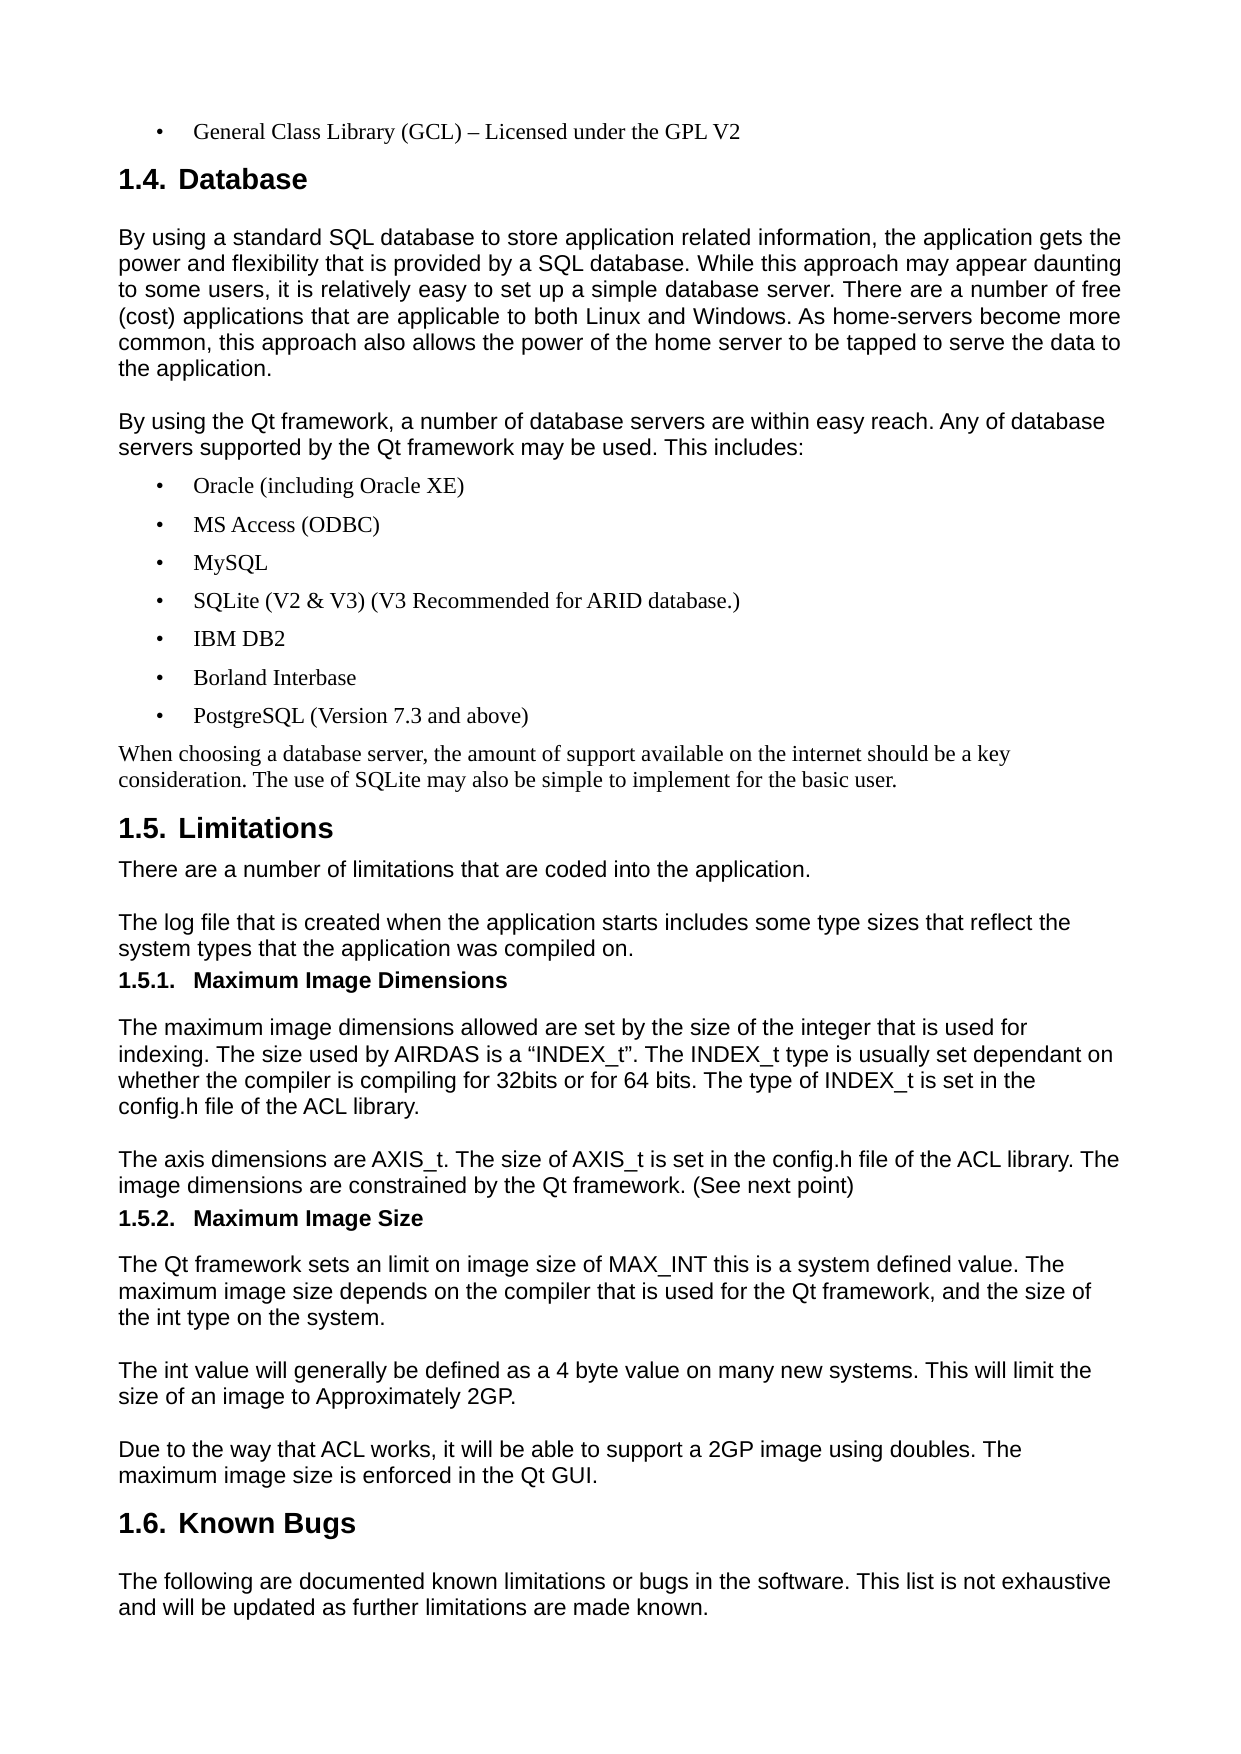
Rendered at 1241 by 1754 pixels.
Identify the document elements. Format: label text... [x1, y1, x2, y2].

list MySQL [156, 549, 1122, 575]
text The following are documented known limitations or bugs in the software. This list is not exhaustive and will be updated as further limitations are made known. [118, 1552, 1122, 1620]
list IBM DB2 [156, 626, 1122, 652]
list MS Access (ODBC) [156, 511, 1122, 537]
list SQLite (V2 & V3) (V3 Recommended for ARID database.) [156, 587, 1122, 614]
text The axis dimensions are AXIS_t. The size of AXIS_t is set in the config.h file of the ACL library. The image dimensions are constrained by the Qt framework. (See next point) [118, 1126, 1122, 1199]
text By using the Qt framework, a number of database servers are within easy reach. Any of database servers supported by the Qt framework may be used. This includes: [118, 388, 1122, 461]
text The log file that is created when the application starts includes some type sizes that reflect the system types that the application was compiled on. [118, 888, 1122, 961]
list Oracle (including Oracle XE) [156, 473, 1122, 499]
subtitle Maximum Image Dimensions [118, 967, 1122, 994]
subtitle Limitations [118, 811, 1122, 844]
list PostgreSQL (Version 7.3 and above) [156, 702, 1122, 728]
list General Class Library (GCL) – Licensed under the GPL V2 [156, 118, 1122, 144]
text The maximum image dimensions allowed are set by the size of the integer that is used for indexing. The size used by AIRDAS is a “INDEX_t”. The INDEX_t type is usually set dependant on whether the compiler is compiling for 32bits or for 64 bits. The type of INDEX_t is set in the config.h file of the ACL library. [118, 994, 1122, 1119]
text When choosing a database server, the amount of support available on the internet should be a key consideration. The use of SQLite may also be simple to implement for the basic user. [118, 740, 1122, 793]
text The int value will generally be defined as a 4 byte value on many new systems. This will limit the size of an image to Approximately 2GP. [118, 1336, 1122, 1409]
list Borland Interbase [156, 664, 1122, 690]
text There are a number of limitations that are coded into the application. [118, 856, 1122, 882]
text By using a standard SQL database to store application related information, the application gets the power and flexibility that is provided by a SQL database. While this approach may appear daunting to some users, it is relatively easy to set up a simple database server. There are a number of free (cost) applications that are applicable to both Linux and Windows. As home-servers become more common, this approach also allows the power of the home server to be tapped to serve the data to the application. [118, 207, 1122, 382]
text The Qt framework sets an limit on image size of MAX_INT this is a system defined value. The maximum image size depends on the compiler that is used for the Qt framework, and the size of the int type on the system. [118, 1231, 1122, 1330]
subtitle Database [118, 162, 1122, 196]
subtitle Known Bugs [118, 1506, 1122, 1540]
subtitle Maximum Image Size [118, 1204, 1122, 1231]
text Due to the way that ACL works, it will be able to support a 2GP image using doubles. The maximum image size is enforced in the Qt GUI. [118, 1415, 1122, 1488]
